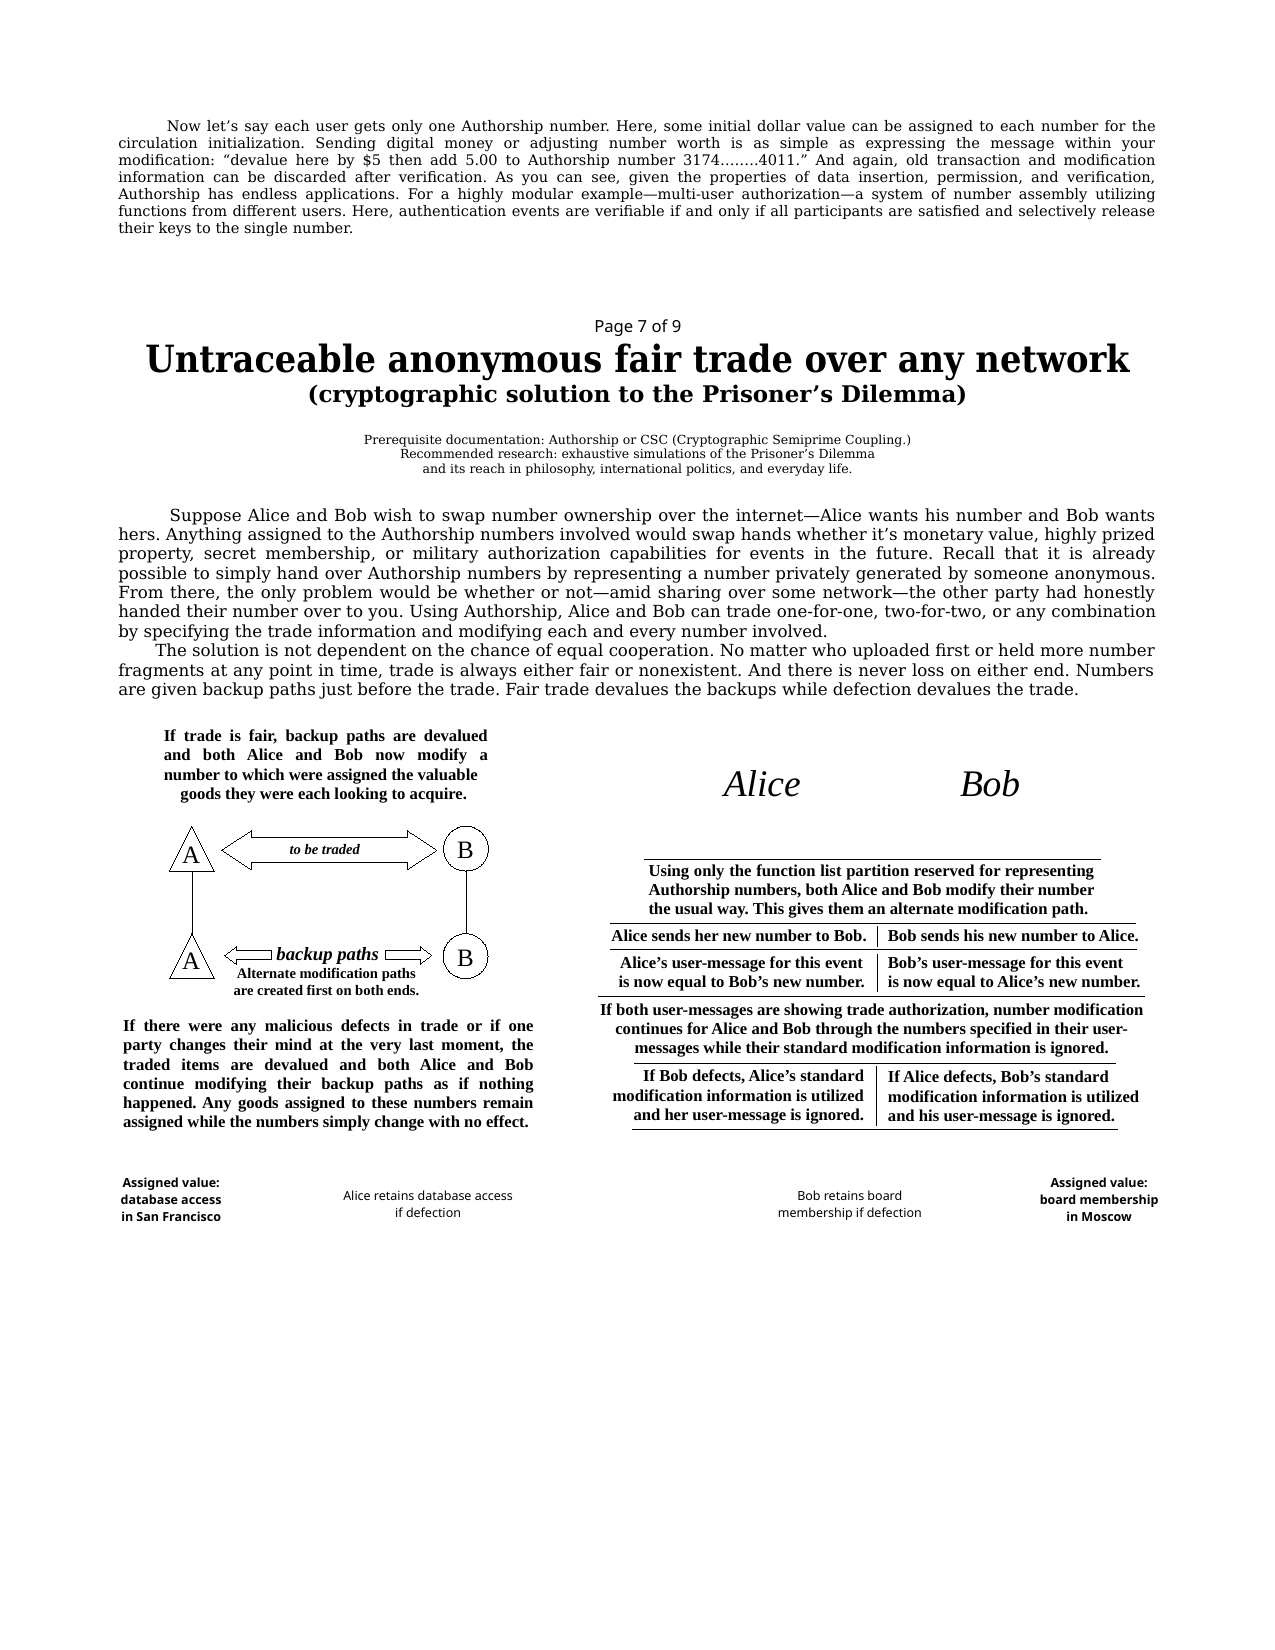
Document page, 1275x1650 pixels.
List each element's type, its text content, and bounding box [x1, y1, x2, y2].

text Now let’s say each user gets only one Authorship number. Here, some initial dollar value can be assigned to each number for the circulation initialization. Sending digital money or adjusting number worth is as simple as expressing the message within your modification: “devalue here by $5 then add 5.00 to Authorship number 3174……..4011.” And again, old transaction and modification information can be discarded after verification. As you can see, given the properties of data insertion, permission, and verification, Authorship has endless applications. For a highly modular example—multi-user authorization—a system of number assembly utilizing functions from different users. Here, authentication events are verifiable if and only if all participants are satisfied and selectively release their keys to the single number. [118, 118, 1157, 237]
text and its reach in philosophy, international politics, and everyday life. [118, 462, 1157, 476]
text Untraceable anonymous fair trade over any network [118, 337, 1157, 381]
text Prerequisite documentation: Authorship or CSC (Cryptographic Semiprime Coupling.) [118, 433, 1157, 447]
text (cryptographic solution to the Prisoner’s Dilemma) [118, 381, 1157, 408]
text Suppose Alice and Bob wish to swap number ownership over the internet—Alice wants his number and Bob wants hers. Anything assigned to the Authorship numbers involved would swap hands whether it’s monetary value, highly prized property, secret membership, or military authorization capabilities for events in the future. Recall that it is already possible to simply hand over Authorship numbers by representing a number privately generated by someone anonymous. From there, the only problem would be whether or not—amid sharing over some network—the other party had honestly handed their number over to you. Using Authorship, Alice and Bob can trade one-for-one, two-for-two, or any combination by specifying the trade information and modifying each and every number involved. [118, 506, 1157, 641]
text The solution is not dependent on the chance of equal cooperation. No matter who uploaded first or held more number fragments at any point in time, trade is always either fair or nonexistent. And there is never loss on either end. Numbers are given backup paths just before the trade. Fair trade devalues the backups while defection devalues the trade. [118, 641, 1157, 699]
text Recommended research: exhaustive simulations of the Prisoner’s Dilemma [118, 447, 1157, 462]
text Page 7 of 9 [118, 314, 1157, 337]
